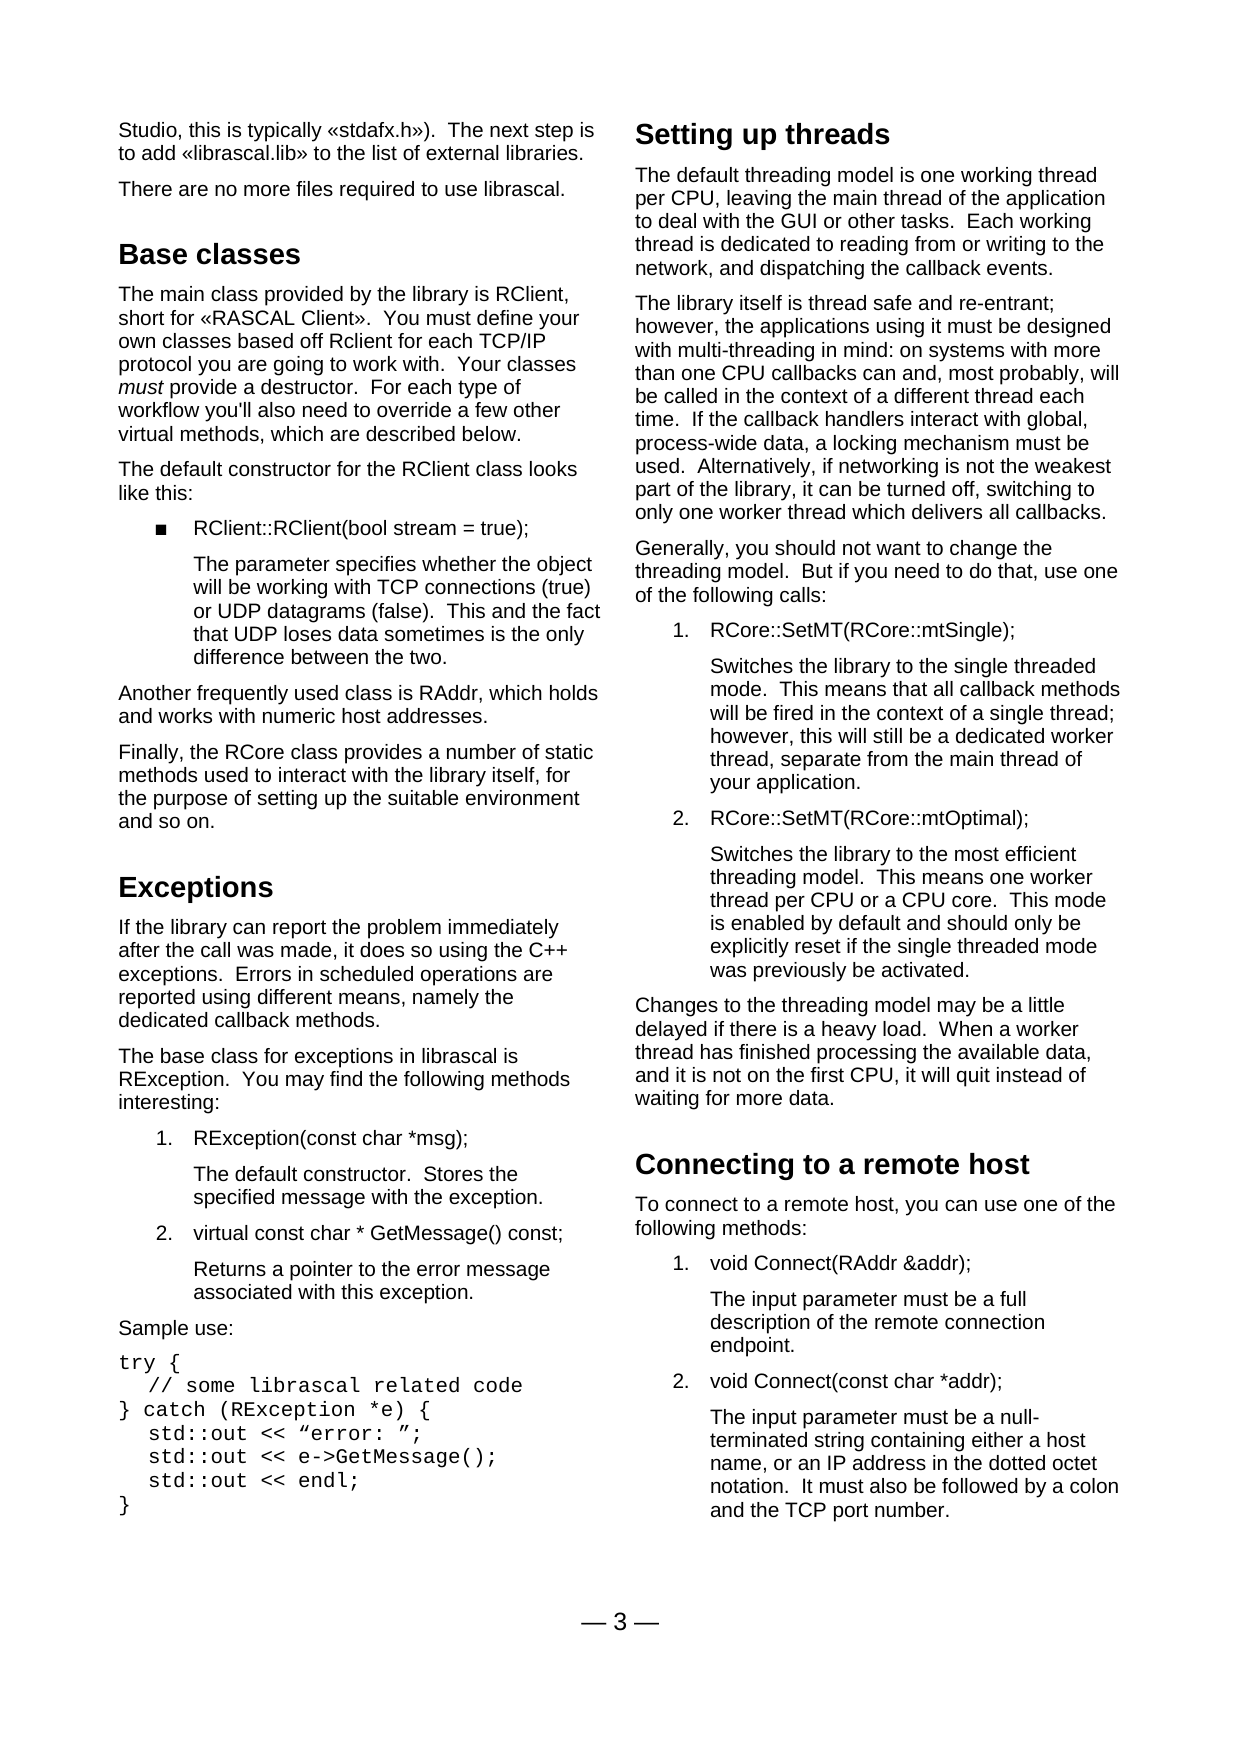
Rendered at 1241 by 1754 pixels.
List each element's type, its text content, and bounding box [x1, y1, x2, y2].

text try { // some librascal related code } catch (RException *e) { std::out << “error: ”; std::out << e->GetMessage(); std::out << endl; } [118, 1352, 605, 1517]
text Changes to the threading model may be a little delayed if there is a heavy load. When a worker thread has finished processing the available data, and it is not on the first CPU, it will quit instead of waiting for more data. [635, 994, 1122, 1110]
list Returns a pointer to the error message associated with this exception. [156, 1257, 605, 1303]
list Switches the library to the most efficient threading model. This means one worker thread per CPU or a CPU core. This mode is enabled by default and should only be explicitly reset if the single threaded mode was previously be activated. [672, 842, 1122, 982]
subtitle Connecting to a remote host [635, 1148, 1122, 1180]
subtitle Exceptions [118, 871, 605, 903]
subtitle Base classes [118, 238, 605, 270]
text The default threading model is one working thread per CPU, leaving the main thread of the application to deal with the GUI or other tasks. Each working thread is dedicated to reading from or writing to the network, and dispatching the callback events. [635, 163, 1122, 279]
list The default constructor. Stores the specified message with the exception. [156, 1162, 605, 1209]
text Finally, the RCore class provides a number of static methods used to interact with the library itself, for the purpose of setting up the suitable environment and so on. [118, 740, 605, 833]
text The default constructor for the RClient class looks like this: [118, 458, 605, 504]
list RClient::RClient(bool stream = true); [156, 517, 605, 540]
list The input parameter must be a full description of the remote connection endpoint. [672, 1287, 1122, 1357]
list void Connect(const char *addr); [672, 1370, 1122, 1393]
text Sample use: [118, 1316, 605, 1339]
list The parameter specifies whether the object will be working with TCP connections (true) or UDP datagrams (false). This and the fact that UDP loses data sometimes is the only difference between the two. [156, 553, 605, 669]
text The library itself is thread safe and re-entrant; however, the applications using it must be designed with multi-threading in mind: on systems with more than one CPU callbacks can and, most probably, will be called in the context of a different thread each time. If the callback handlers interact with global, process-wide data, a locking mechanism must be used. Alternatively, if networking is not the weakest part of the library, it can be turned off, switching to only one worker thread which delivers all callbacks. [635, 292, 1122, 524]
text The base class for exceptions in librascal is RException. You may find the following methods interesting: [118, 1044, 605, 1114]
list RCore::SetMT(RCore::mtOptimal); [672, 806, 1122, 830]
text If the library can report the problem immediately after the call was made, it does so using the C++ exceptions. Errors in scheduled operations are reported using different means, namely the dedicated callback methods. [118, 916, 605, 1032]
subtitle Setting up threads [635, 118, 1122, 151]
text Another frequently used class is RAddr, which holds and works with numeric host addresses. [118, 681, 605, 728]
text Studio, this is typically «stdafx.h»). The next step is to add «librascal.lib» to the list of external libraries. [118, 118, 605, 164]
list RException(const char *msg); [156, 1127, 605, 1150]
list void Connect(RAddr &addr); [672, 1252, 1122, 1275]
text There are no more files required to use librascal. [118, 177, 605, 200]
text Generally, you should not want to change the threading model. But if you need to do that, use one of the following calls: [635, 537, 1122, 606]
text The main class provided by the library is RClient, short for «RASCAL Client». You must define your own classes based off Rclient for each TCP/IP protocol you are going to work with. Your classes must provide a destructor. For each type of workflow you'll also need to override a few other virtual methods, which are described below. [118, 283, 605, 446]
list The input parameter must be a null-terminated string containing either a host name, or an IP address in the dotted octet notation. It must also be followed by a colon and the TCP port number. [672, 1405, 1122, 1522]
list Switches the library to the single threaded mode. This means that all callback methods will be fired in the context of a single thread; however, this will still be a dedicated worker thread, separate from the main thread of your application. [672, 654, 1122, 794]
list virtual const char * GetMessage() const; [156, 1221, 605, 1244]
text To connect to a remote host, you can use one of the following methods: [635, 1193, 1122, 1239]
list RCore::SetMT(RCore::mtSingle); [672, 619, 1122, 642]
